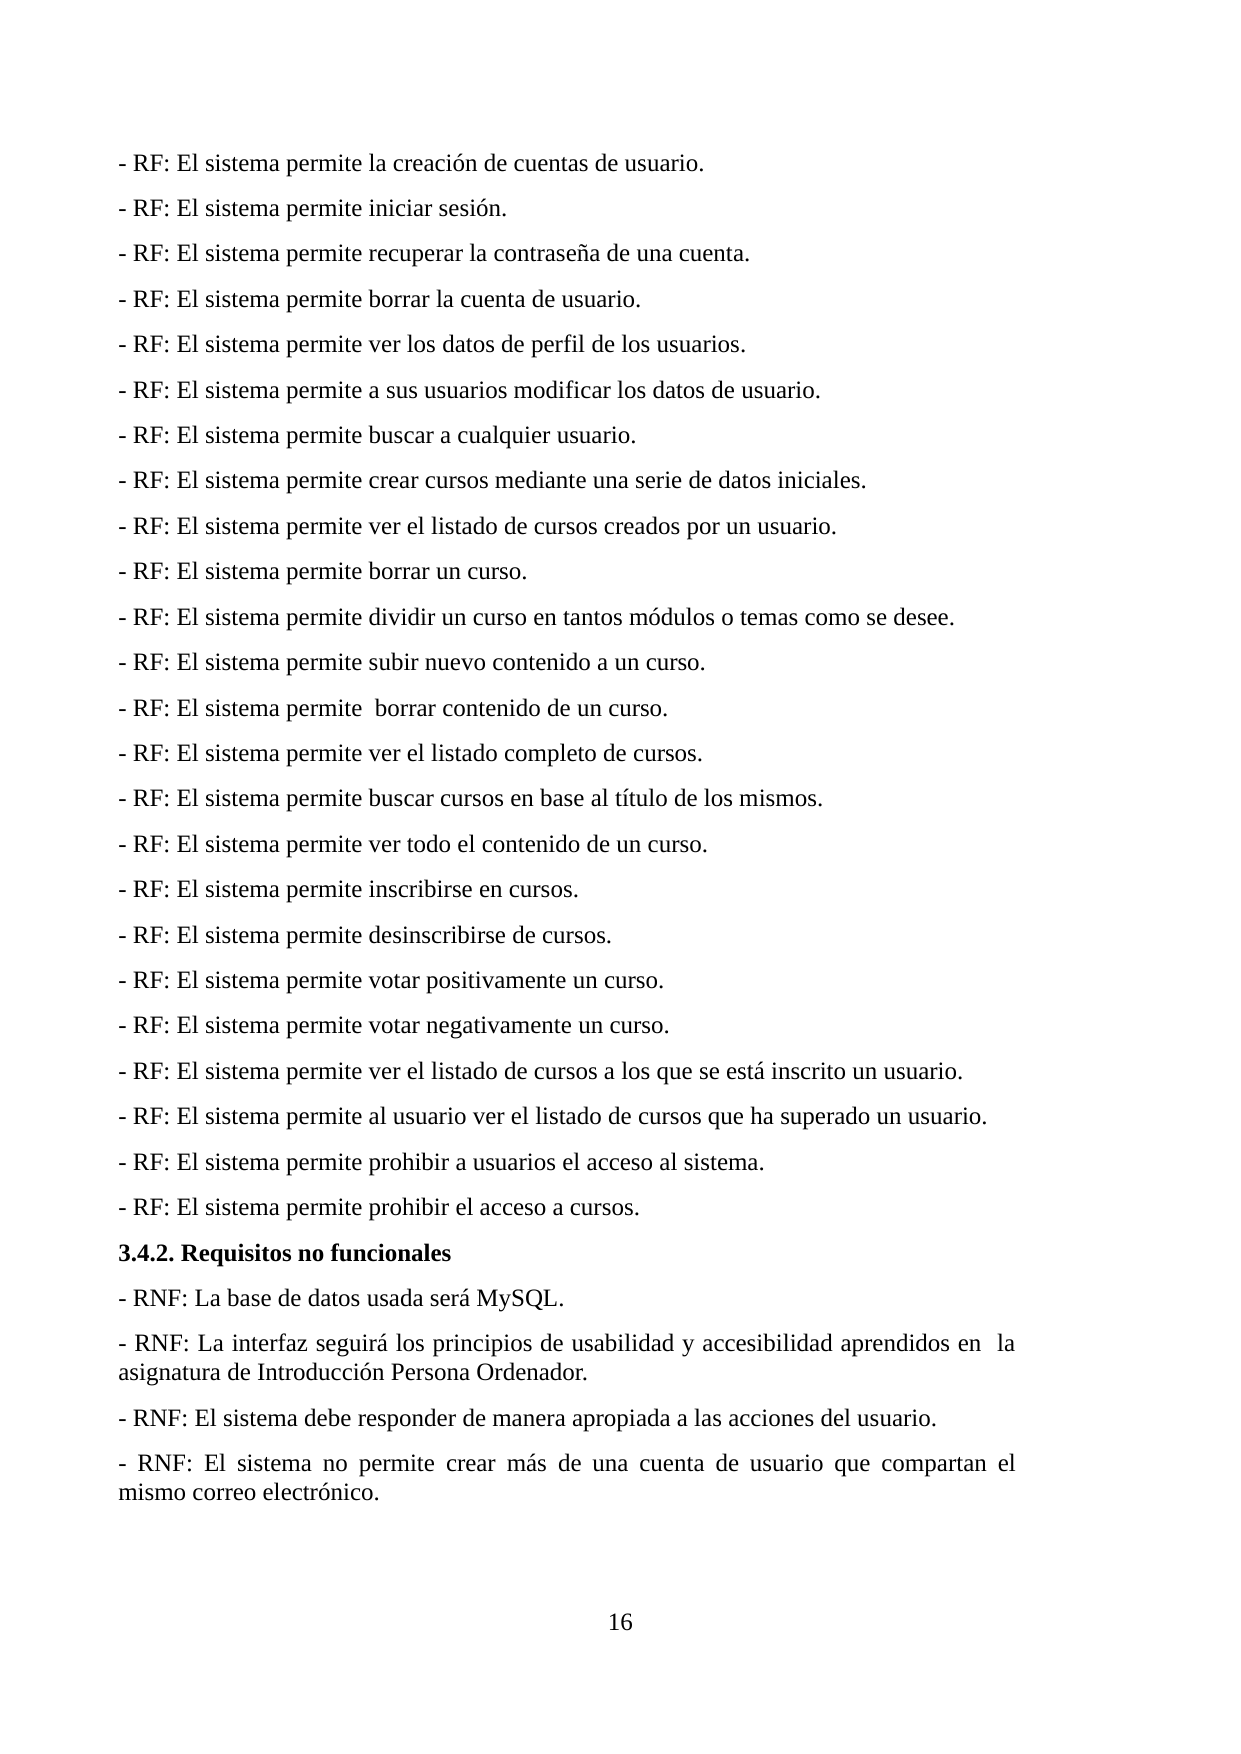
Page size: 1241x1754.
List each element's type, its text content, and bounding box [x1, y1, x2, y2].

text - RF: El sistema permite crear cursos mediante una serie de datos iniciales. [118, 466, 1017, 494]
text - RF: El sistema permite borrar la cuenta de usuario. [118, 284, 1017, 313]
text - RF: El sistema permite ver el listado de cursos a los que se está inscrito un usuario. [118, 1056, 1017, 1085]
text - RF: El sistema permite la creación de cuentas de usuario. [118, 148, 1017, 176]
text - RF: El sistema permite prohibir el acceso a cursos. [118, 1192, 1017, 1221]
text - RF: El sistema permite a sus usuarios modificar los datos de usuario. [118, 375, 1017, 403]
text - RF: El sistema permite borrar un curso. [118, 556, 1017, 585]
text - RF: El sistema permite ver todo el contenido de un curso. [118, 829, 1017, 858]
text - RF: El sistema permite iniciar sesión. [118, 193, 1017, 222]
text - RF: El sistema permite al usuario ver el listado de cursos que ha superado un usuario. [118, 1101, 1017, 1130]
text - RF: El sistema permite ver el listado completo de cursos. [118, 738, 1017, 767]
text - RF: El sistema permite prohibir a usuarios el acceso al sistema. [118, 1147, 1017, 1176]
text - RF: El sistema permite ver los datos de perfil de los usuarios. [118, 329, 1017, 358]
text - RF: El sistema permite votar positivamente un curso. [118, 965, 1017, 994]
text - RF: El sistema permite ver el listado de cursos creados por un usuario. [118, 511, 1017, 540]
text - RF: El sistema permite buscar cursos en base al título de los mismos. [118, 783, 1017, 812]
text - RF: El sistema permite borrar contenido de un curso. [118, 693, 1017, 721]
text - RF: El sistema permite desinscribirse de cursos. [118, 920, 1017, 948]
text - RF: El sistema permite dividir un curso en tantos módulos o temas como se desee. [118, 602, 1017, 631]
text - RF: El sistema permite inscribirse en cursos. [118, 874, 1017, 903]
text - RF: El sistema permite buscar a cualquier usuario. [118, 420, 1017, 449]
text 3.4.2. Requisitos no funcionales [118, 1238, 1017, 1266]
text - RNF: El sistema debe responder de manera apropiada a las acciones del usuario. [118, 1403, 1017, 1431]
text - RNF: La base de datos usada será MySQL. [118, 1283, 1017, 1312]
text - RF: El sistema permite recuperar la contraseña de una cuenta. [118, 238, 1017, 267]
text - RNF: El sistema no permite crear más de una cuenta de usuario que compartan el mismo correo electrónico. [118, 1448, 1017, 1506]
text - RF: El sistema permite votar negativamente un curso. [118, 1011, 1017, 1039]
text - RNF: La interfaz seguirá los principios de usabilidad y accesibilidad aprendidos en la asignatura de Introducción Persona Ordenador. [118, 1328, 1017, 1386]
text - RF: El sistema permite subir nuevo contenido a un curso. [118, 647, 1017, 676]
